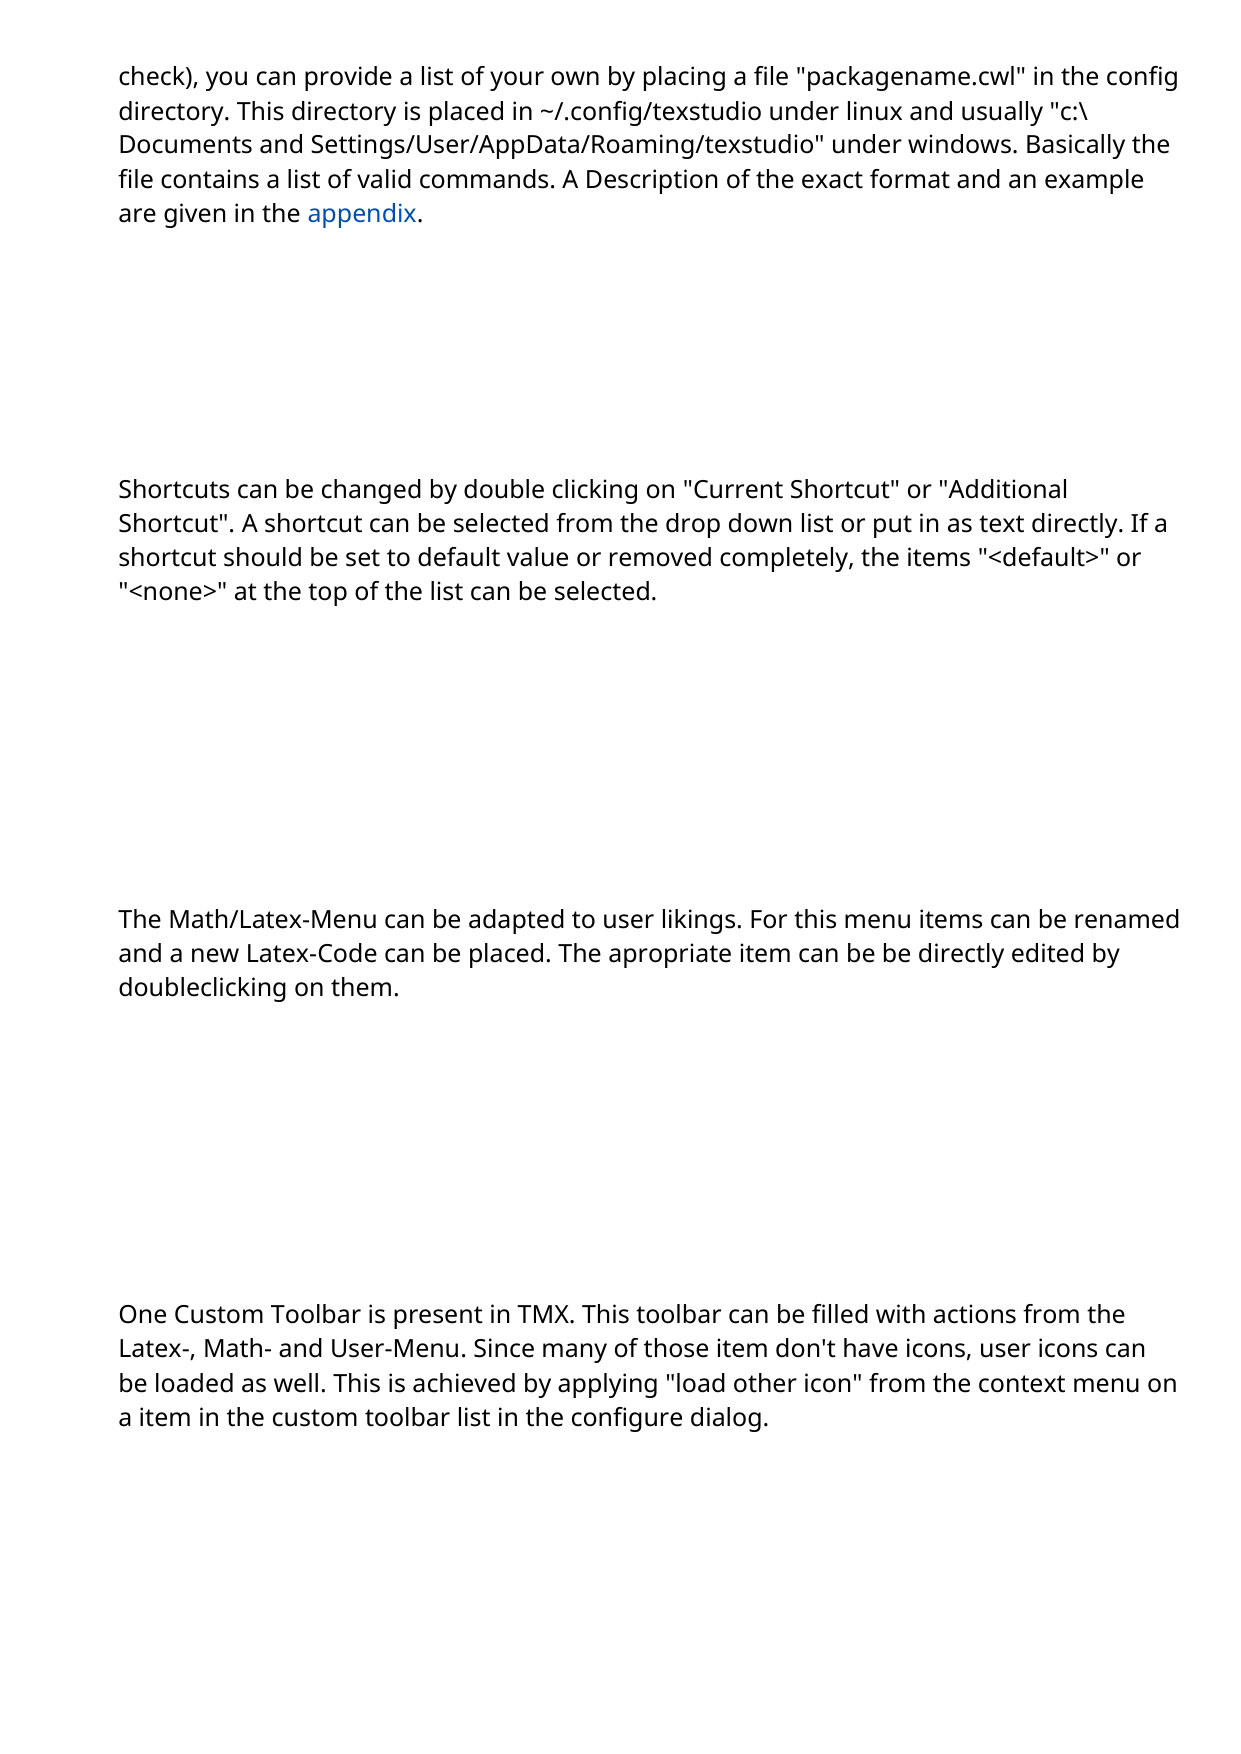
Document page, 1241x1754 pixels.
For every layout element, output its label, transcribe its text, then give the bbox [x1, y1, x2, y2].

subtitle 1.7 Configuring the Latex/Math-Menu (Advanced option) [165, 776, 1134, 878]
text One Custom Toolbar is present in TMX. This toolbar can be filled with actions from the Latex-, Math- and User-Menu. Since many of those item don't have icons, user icons can be loaded as well. This is achieved by applying "load other icon" from the context menu on a item in the custom toolbar list in the configure dialog. [118, 1297, 1181, 1433]
subtitle 1.8 Configuring the Custom Toolbar (Advanced option) [165, 1172, 1134, 1274]
text The Math/Latex-Menu can be adapted to user likings. For this menu items can be renamed and a new Latex-Code can be placed. The apropriate item can be be directly edited by doubleclicking on them. [118, 901, 1181, 1004]
subtitle 1.6 Configuring shortcuts [165, 397, 1134, 448]
text Shortcuts can be changed by double clicking on "Current Shortcut" or "Additional Shortcut". A shortcut can be selected from the drop down list or put in as text directly. If a shortcut should be set to default value or removed completely, the items "<default>" or "<none>" at the top of the list can be selected. [118, 472, 1181, 608]
text check), you can provide a list of your own by placing a file "packagename.cwl" in the config directory. This directory is placed in ~/.config/texstudio under linux and usually "c:\Documents and Settings/User/AppData/Roaming/texstudio" under windows. Basically the file contains a list of valid commands. A Description of the exact format and an example are given in the appendix. [118, 59, 1181, 229]
